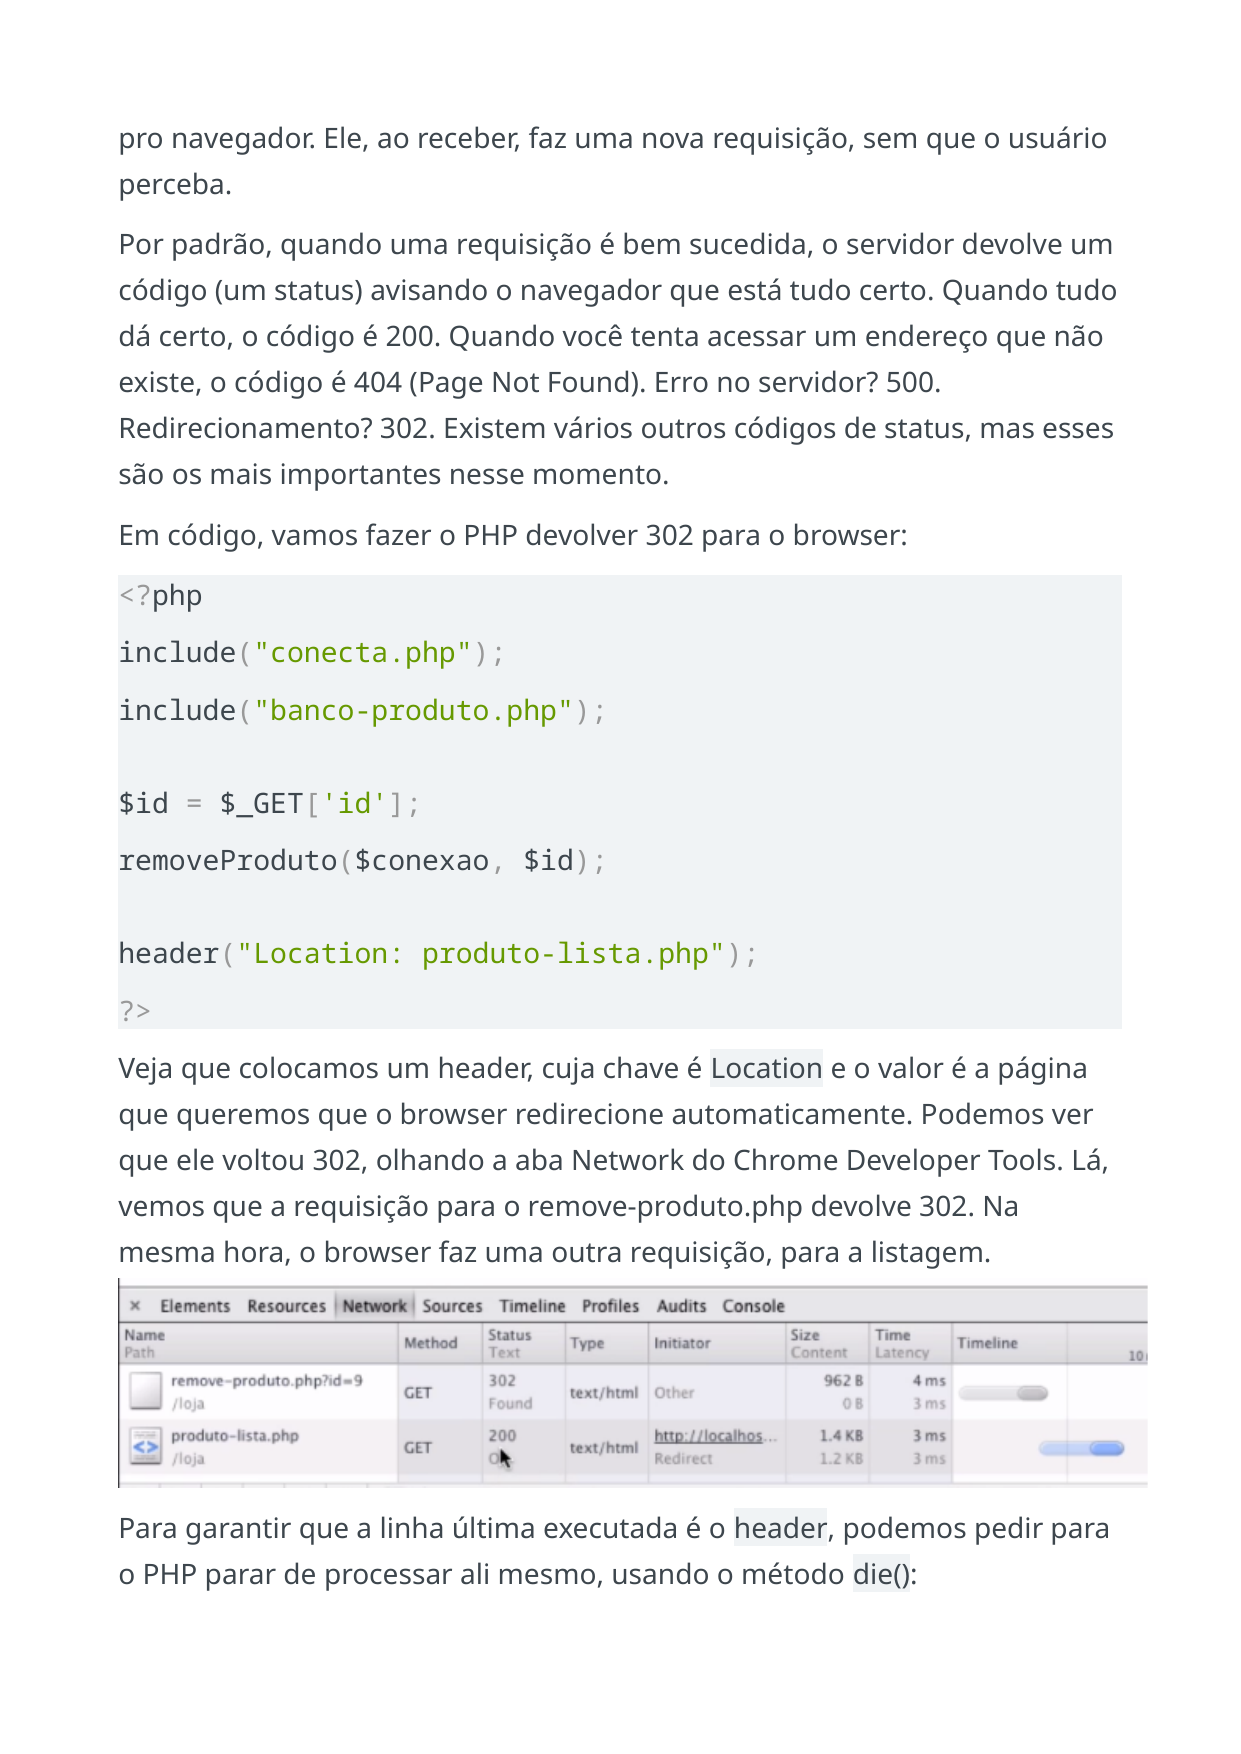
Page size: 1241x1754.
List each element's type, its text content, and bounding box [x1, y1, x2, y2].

text include("conecta.php"); [118, 633, 1122, 671]
text pro navegador. Ele, ao receber, faz uma nova requisição, sem que o usuário perceba. [118, 118, 1122, 202]
text ?> [118, 991, 1122, 1029]
text Veja que colocamos um header, cuja chave é Location e o valor é a página que queremos que o browser redirecione automaticamente. Podemos ver que ele voltou 302, olhando a aba Network do Chrome Developer Tools. Lá, vemos que a requisição para o remove-produto.php devolve 302. Na mesma hora, o browser faz uma outra requisição, para a listagem. [118, 1049, 1122, 1271]
text Por padrão, quando uma requisição é bem sucedida, o servidor devolve um código (um status) avisando o navegador que está tudo certo. Quando tudo dá certo, o código é 200. Quando você tenta acessar um endereço que não existe, o código é 404 (Page Not Found). Erro no servidor? 500. Redirecionamento? 302. Existem vários outros códigos de status, mas esses são os mais importantes nesse momento. [118, 224, 1122, 493]
picture [118, 1278, 1148, 1488]
text Para garantir que a linha última executada é o header, podemos pedir para o PHP parar de processar ali mesmo, usando o método die(): [118, 1508, 1122, 1592]
text removeProduto($conexao, $id); [118, 841, 1122, 879]
text header("Location: produto-lista.php"); [118, 934, 1122, 972]
text <?php [118, 575, 1122, 614]
text Em código, vamos fazer o PHP devolver 302 para o browser: [118, 515, 1122, 553]
text include("banco-produto.php"); [118, 690, 1122, 729]
text $id = $_GET['id']; [118, 783, 1122, 822]
